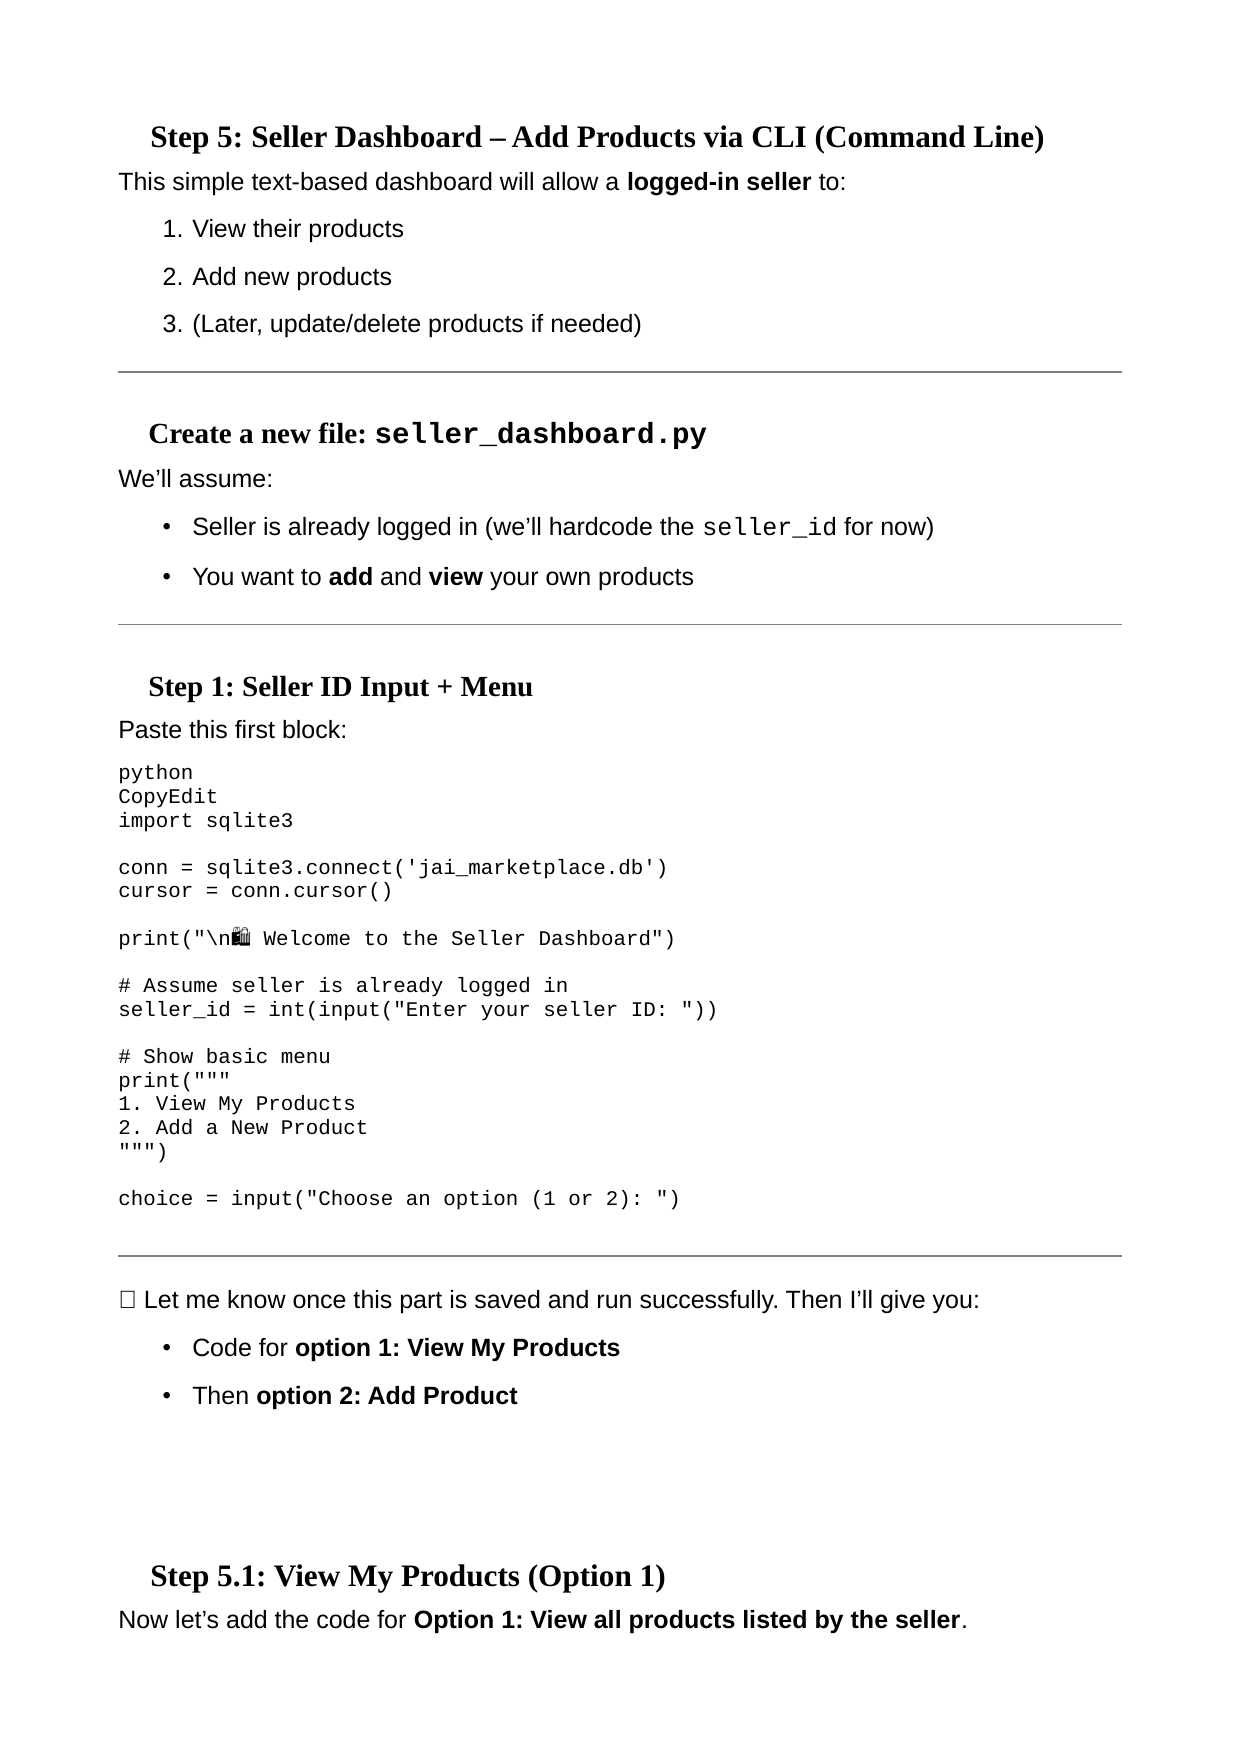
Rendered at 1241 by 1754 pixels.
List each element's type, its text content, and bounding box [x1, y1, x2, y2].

text python [118, 762, 1122, 786]
subtitle ✅ Step 5.1: View My Products (Option 1) [118, 1557, 1122, 1593]
text # Assume seller is already logged in [118, 975, 1122, 999]
text 2. Add a New Product [118, 1117, 1122, 1141]
text # Show basic menu [118, 1046, 1122, 1070]
list Then option 2: Add Product [162, 1381, 1122, 1409]
text ✅ Let me know once this part is saved and run successfully. Then I’ll give you: [118, 1285, 1122, 1314]
subtitle 📄 Create a new file: seller_dashboard.py [118, 416, 1122, 452]
text import sqlite3 [118, 809, 1122, 833]
text conn = sqlite3.connect('jai_marketplace.db') [118, 857, 1122, 881]
list (Later, update/delete products if needed) [162, 309, 1122, 338]
text This simple text-based dashboard will allow a logged-in seller to: [118, 167, 1122, 195]
list Code for option 1: View My Products [162, 1333, 1122, 1362]
subtitle 🔧 Step 1: Seller ID Input + Menu [118, 669, 1122, 702]
text CopyEdit [118, 786, 1122, 809]
subtitle ✅ Step 5: Seller Dashboard – Add Products via CLI (Command Line) [118, 118, 1122, 154]
list View their products [162, 214, 1122, 243]
text """) [118, 1141, 1122, 1164]
list You want to add and view your own products [162, 562, 1122, 591]
text print(""" [118, 1070, 1122, 1093]
text We’ll assume: [118, 464, 1122, 493]
text Paste this first block: [118, 715, 1122, 743]
list Seller is already logged in (we’ll hardcode the seller_id for now) [162, 512, 1122, 543]
list Add new products [162, 262, 1122, 291]
text Now let’s add the code for Option 1: View all products listed by the seller. [118, 1605, 1122, 1634]
text 1. View My Products [118, 1093, 1122, 1117]
text seller_id = int(input("Enter your seller ID: ")) [118, 999, 1122, 1022]
text choice = input("Choose an option (1 or 2): ") [118, 1188, 1122, 1212]
text cursor = conn.cursor() [118, 881, 1122, 904]
text print("\n🛍️ Welcome to the Seller Dashboard") [118, 928, 1122, 951]
